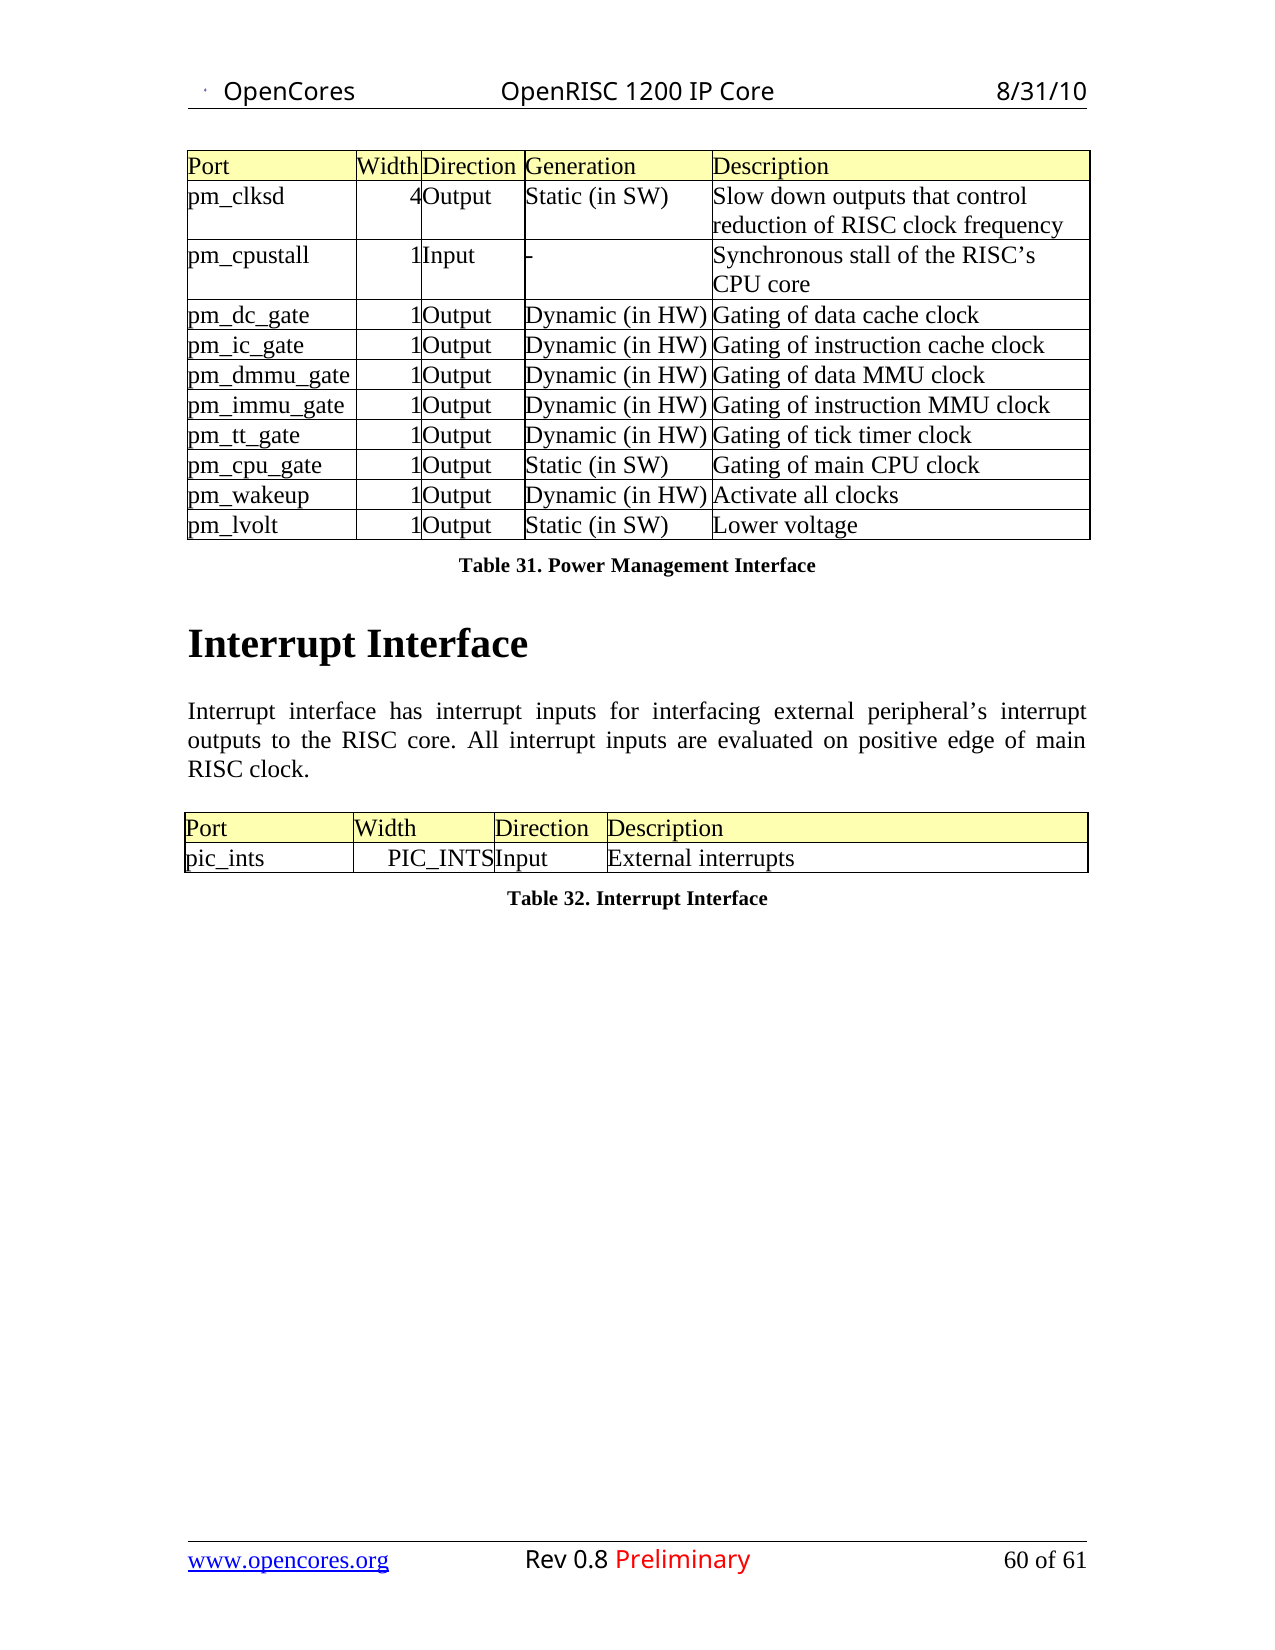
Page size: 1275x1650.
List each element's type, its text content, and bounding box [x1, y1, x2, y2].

table_header Port [188, 151, 356, 180]
table_cell Gating of instruction MMU clock [713, 390, 1089, 419]
table_cell pm_wakeup [188, 480, 356, 509]
table_cell pm_tt_gate [188, 420, 356, 449]
table_cell Static (in SW) [526, 181, 712, 239]
table_cell 1 [357, 330, 421, 359]
table_header Description [713, 151, 1089, 180]
table_cell 1 [357, 420, 421, 449]
table_cell 1 [357, 450, 421, 479]
table_cell 1 [357, 390, 421, 419]
table_cell Gating of tick timer clock [713, 420, 1089, 449]
text Table 32. Interrupt Interface [187, 886, 1087, 909]
table_cell Dynamic (in HW) [526, 300, 712, 328]
table_header Description [608, 813, 1087, 842]
table_cell Output [422, 181, 524, 239]
table_cell Output [422, 390, 524, 419]
table_cell pm_dmmu_gate [188, 360, 356, 389]
table_cell Output [422, 360, 524, 389]
table_cell Static (in SW) [526, 510, 712, 539]
table_cell Output [422, 330, 524, 359]
text Table 31. Power Management Interface [187, 553, 1087, 577]
table_cell - [526, 240, 712, 298]
text Interrupt interface has interrupt inputs for interfacing external peripheral’s interrupt outputs to the RISC core. All interrupt inputs are evaluated on positive edge of main RISC clock. [187, 696, 1087, 783]
table_cell Gating of main CPU clock [713, 450, 1089, 479]
table_cell Output [422, 480, 524, 509]
table_cell pm_immu_gate [188, 390, 356, 419]
table_cell Input [422, 240, 524, 298]
table_cell pm_clksd [188, 181, 356, 239]
table_cell Dynamic (in HW) [526, 420, 712, 449]
table_cell 1 [357, 360, 421, 389]
table_header Direction [422, 151, 524, 180]
table_cell Static (in SW) [526, 450, 712, 479]
table_header Port [186, 813, 353, 842]
table_cell 1 [357, 240, 421, 298]
table_cell 4 [357, 181, 421, 239]
table_header Width [357, 151, 421, 180]
table_header Width [354, 813, 494, 842]
table_cell pm_cpustall [188, 240, 356, 298]
table_cell Activate all clocks [713, 480, 1089, 509]
table_cell pm_ic_gate [188, 330, 356, 359]
table_header Generation [526, 151, 712, 180]
table_cell 1 [357, 300, 421, 328]
table_cell Output [422, 300, 524, 328]
table_cell PIC_INTS [354, 843, 494, 872]
table_cell 1 [357, 510, 421, 539]
table_cell Slow down outputs that control reduction of RISC clock frequency [713, 181, 1089, 239]
table_cell Dynamic (in HW) [526, 390, 712, 419]
table_cell pm_dc_gate [188, 300, 356, 328]
table_cell Synchronous stall of the RISC’s CPU core [713, 240, 1089, 298]
table_cell Dynamic (in HW) [526, 330, 712, 359]
table_cell pm_lvolt [188, 510, 356, 539]
table_cell Dynamic (in HW) [526, 360, 712, 389]
table_cell pm_cpu_gate [188, 450, 356, 479]
table_cell Output [422, 450, 524, 479]
table_cell External interrupts [608, 843, 1087, 872]
table_cell 1 [357, 480, 421, 509]
table_cell Gating of instruction cache clock [713, 330, 1089, 359]
table_cell Dynamic (in HW) [526, 480, 712, 509]
table_cell Input [495, 843, 607, 872]
table_cell Gating of data MMU clock [713, 360, 1089, 389]
table_cell Output [422, 420, 524, 449]
subtitle Interrupt Interface [187, 618, 1087, 666]
table_cell Output [422, 510, 524, 539]
table_cell pic_ints [186, 843, 353, 872]
table_cell Lower voltage [713, 510, 1089, 539]
table_cell Gating of data cache clock [713, 300, 1089, 328]
table_header Direction [495, 813, 607, 842]
